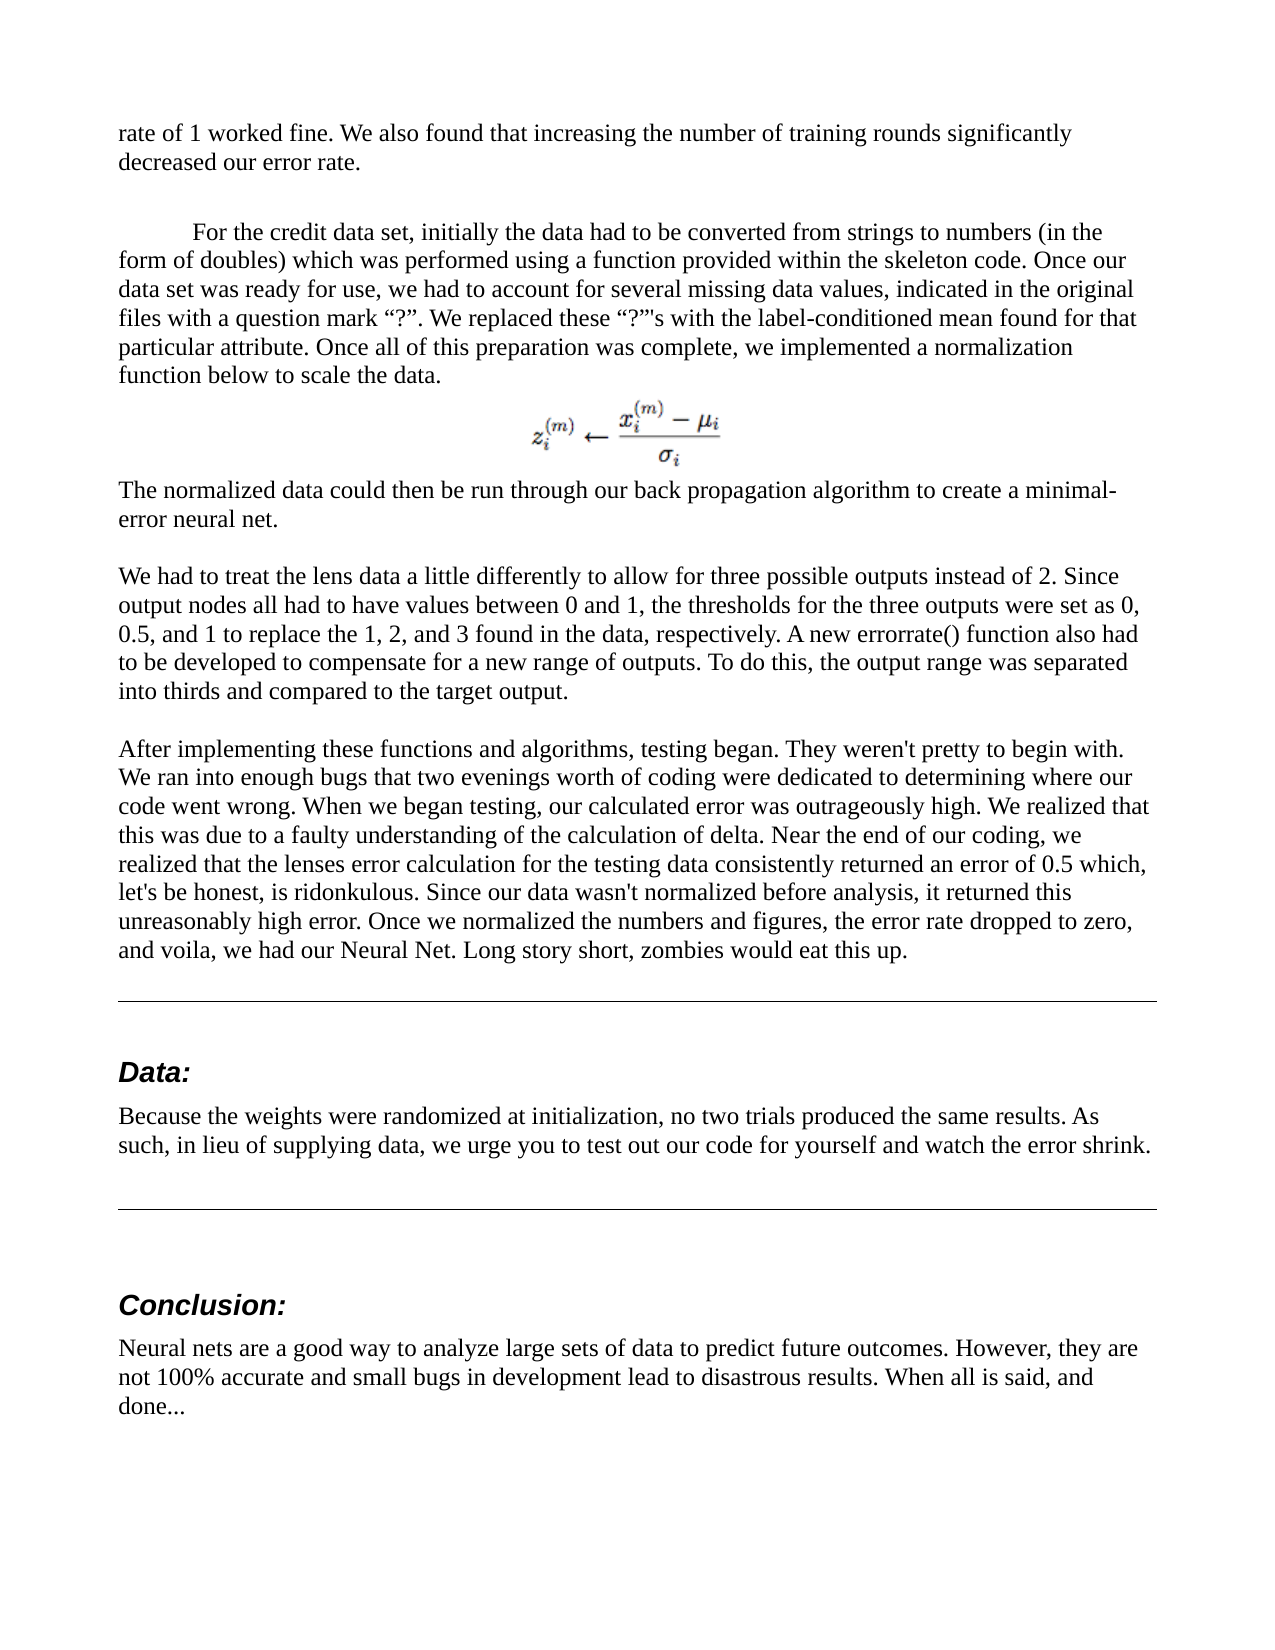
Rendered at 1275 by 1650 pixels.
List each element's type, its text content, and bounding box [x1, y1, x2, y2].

subtitle Data: [118, 1055, 1157, 1089]
subtitle Conclusion: [118, 1287, 1157, 1321]
text The normalized data could then be run through our back propagation algorithm to create a minimal-error neural net. [118, 389, 1157, 532]
text Neural nets are a good way to analyze large sets of data to predict future outcomes. However, they are not 100% accurate and small bugs in development lead to disastrous results. When all is said, and done... [118, 1333, 1157, 1420]
text After implementing these functions and algorithms, testing began. They weren't pretty to begin with. We ran into enough bugs that two evenings worth of coding were dedicated to determining where our code went wrong. When we began testing, our calculated error was outrageously high. We realized that this was due to a faulty understanding of the calculation of delta. Near the end of our coding, we realized that the lenses error calculation for the testing data consistently returned an error of 0.5 which, let's be honest, is ridonkulous. Since our data wasn't normalized before analysis, it returned this unreasonably high error. Once we normalized the numbers and figures, the error rate dropped to zero, and voila, we had our Neural Net. Long story short, zombies would eat this up. [118, 734, 1157, 964]
text We had to treat the lens data a little differently to allow for three possible outputs instead of 2. Since output nodes all had to have values between 0 and 1, the thresholds for the three outputs were set as 0, 0.5, and 1 to replace the 1, 2, and 3 found in the data, respectively. A new errorrate() function also had to be developed to compensate for a new range of outputs. To do this, the output range was separated into thirds and compared to the target output. [118, 561, 1157, 705]
text rate of 1 worked fine. We also found that increasing the number of training rounds significantly decreased our error rate. [118, 118, 1157, 176]
picture [505, 389, 770, 475]
text For the credit data set, initially the data had to be converted from strings to numbers (in the form of doubles) which was performed using a function provided within the skeleton code. Once our data set was ready for use, we had to account for several missing data values, indicated in the original files with a question mark “?”. We replaced these “?”'s with the label-conditioned mean found for that particular attribute. Once all of this preparation was complete, we implemented a normalization function below to scale the data. [118, 217, 1157, 389]
text Because the weights were randomized at initialization, no two trials produced the same results. As such, in lieu of supplying data, we urge you to test out our code for yourself and watch the error shrink. [118, 1101, 1157, 1159]
